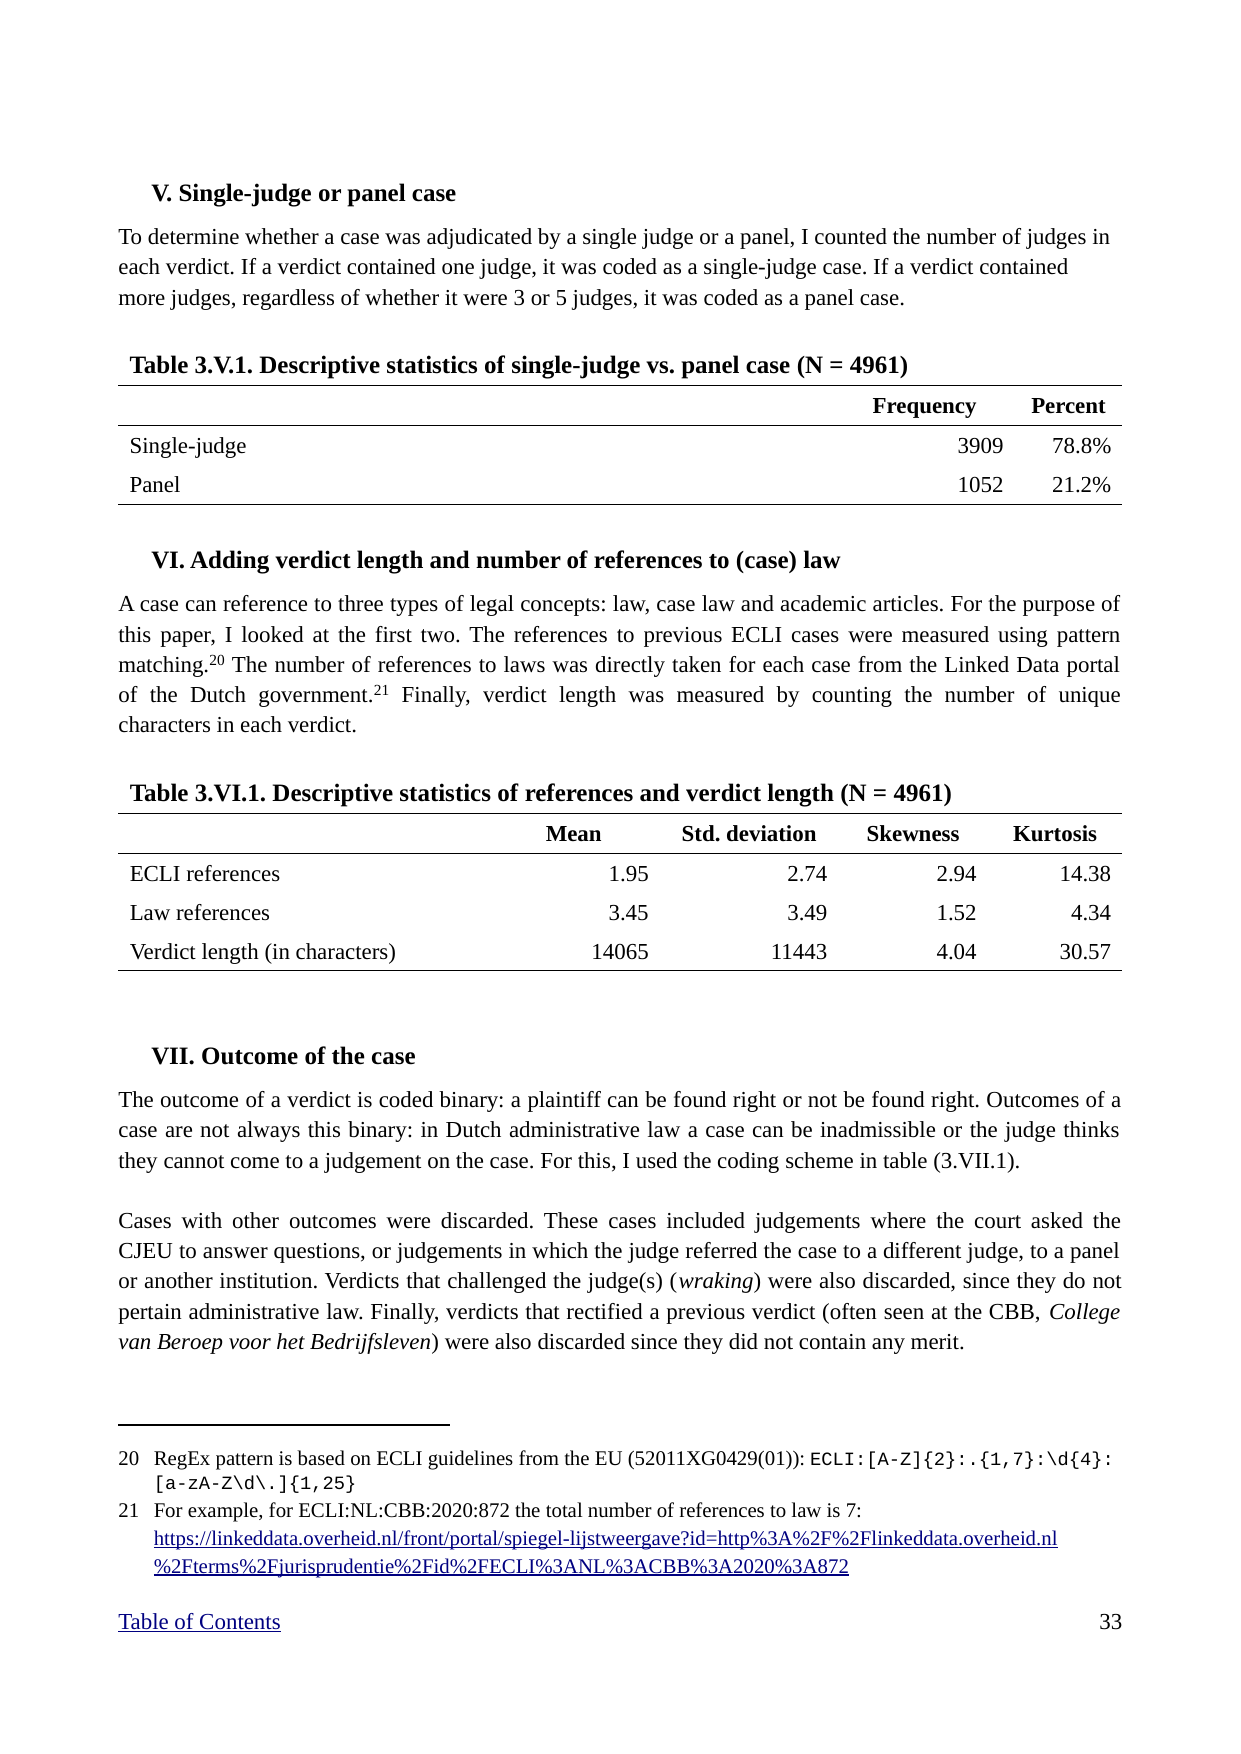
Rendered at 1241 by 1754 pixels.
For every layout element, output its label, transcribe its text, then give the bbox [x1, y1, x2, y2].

table_cell Std. deviation [660, 814, 838, 853]
table_cell 14.38 [988, 854, 1122, 893]
table_cell Law references [118, 893, 488, 932]
table_cell 1052 [821, 465, 1014, 504]
table_cell Panel [118, 465, 821, 504]
subtitle V. Single-judge or panel case [151, 178, 1122, 207]
table_cell ECLI references [118, 854, 488, 893]
table_cell 1.95 [488, 854, 659, 893]
table_header Table 3.VI.1. Descriptive statistics of references and verdict length (N = 4961) [118, 772, 1122, 813]
table_header Table 3.V.1. Descriptive statistics of single-judge vs. panel case (N = 4961) [118, 344, 1122, 385]
table_cell 3.45 [488, 893, 659, 932]
table_cell [118, 386, 821, 425]
text A case can reference to three types of legal concepts: law, case law and academic articles. For the purpose of this paper, I looked at the first two. The references to previous ECLI cases were measured using pattern matching. The number of references to laws was directly taken for each case from the Linked Data portal of the Dutch government. Finally, verdict length was measured by counting the number of unique characters in each verdict. [118, 590, 1122, 738]
table_cell Percent [1014, 386, 1122, 425]
table_cell 4.04 [838, 932, 988, 970]
table_cell Verdict length (in characters) [118, 932, 488, 970]
table_cell Single-judge [118, 426, 821, 465]
table_cell 30.57 [988, 932, 1122, 970]
table_cell 78.8% [1014, 426, 1122, 465]
table_cell Skewness [838, 814, 988, 853]
table_cell 1.52 [838, 893, 988, 932]
table_cell 4.34 [988, 893, 1122, 932]
table_cell [118, 814, 488, 853]
text For example, for ECLI:NL:CBB:2020:872 the total number of references to law is 7: https://linkeddata.overheid.nl/front/portal/spiegel-lijstweergave?id=http%3A%2F%2Flinkeddata.overheid.nl%2Fterms%2Fjurisprudentie%2Fid%2FECLI%3ANL%3ACBB%3A2020%3A872 [118, 1498, 1122, 1578]
table_cell 21.2% [1014, 465, 1122, 504]
text To determine whether a case was adjudicated by a single judge or a panel, I counted the number of judges in each verdict. If a verdict contained one judge, it was coded as a single-judge case. If a verdict contained more judges, regardless of whether it were 3 or 5 judges, it was coded as a panel case. [118, 223, 1122, 310]
subtitle VI. Adding verdict length and number of references to (case) law [151, 545, 1122, 574]
table_cell 2.94 [838, 854, 988, 893]
table_cell Kurtosis [988, 814, 1122, 853]
table_cell 2.74 [660, 854, 838, 893]
text RegEx pattern is based on ECLI guidelines from the EU (52011XG0429(01)): ECLI:[A-Z]{2}:.{1,7}:\d{4}:[a-zA-Z\d\.]{1,25} [118, 1446, 1122, 1495]
text Cases with other outcomes were discarded. These cases included judgements where the court asked the CJEU to answer questions, or judgements in which the judge referred the case to a different judge, to a panel or another institution. Verdicts that challenged the judge(s) (wraking) were also discarded, since they do not pertain administrative law. Finally, verdicts that rectified a previous verdict (often seen at the CBB, College van Beroep voor het Bedrijfsleven) were also discarded since they did not contain any merit. [118, 1207, 1122, 1354]
table_cell 3.49 [660, 893, 838, 932]
table_cell Mean [488, 814, 659, 853]
subtitle VII. Outcome of the case [151, 1041, 1122, 1070]
text The outcome of a verdict is coded binary: a plaintiff can be found right or not be found right. Outcomes of a case are not always this binary: in Dutch administrative law a case can be inadmissible or the judge thinks they cannot come to a judgement on the case. For this, I used the coding scheme in table (3.VII.1). [118, 1086, 1122, 1173]
table_cell Frequency [821, 386, 1014, 425]
table_cell 11443 [660, 932, 838, 970]
table_cell 14065 [488, 932, 659, 970]
table_cell 3909 [821, 426, 1014, 465]
